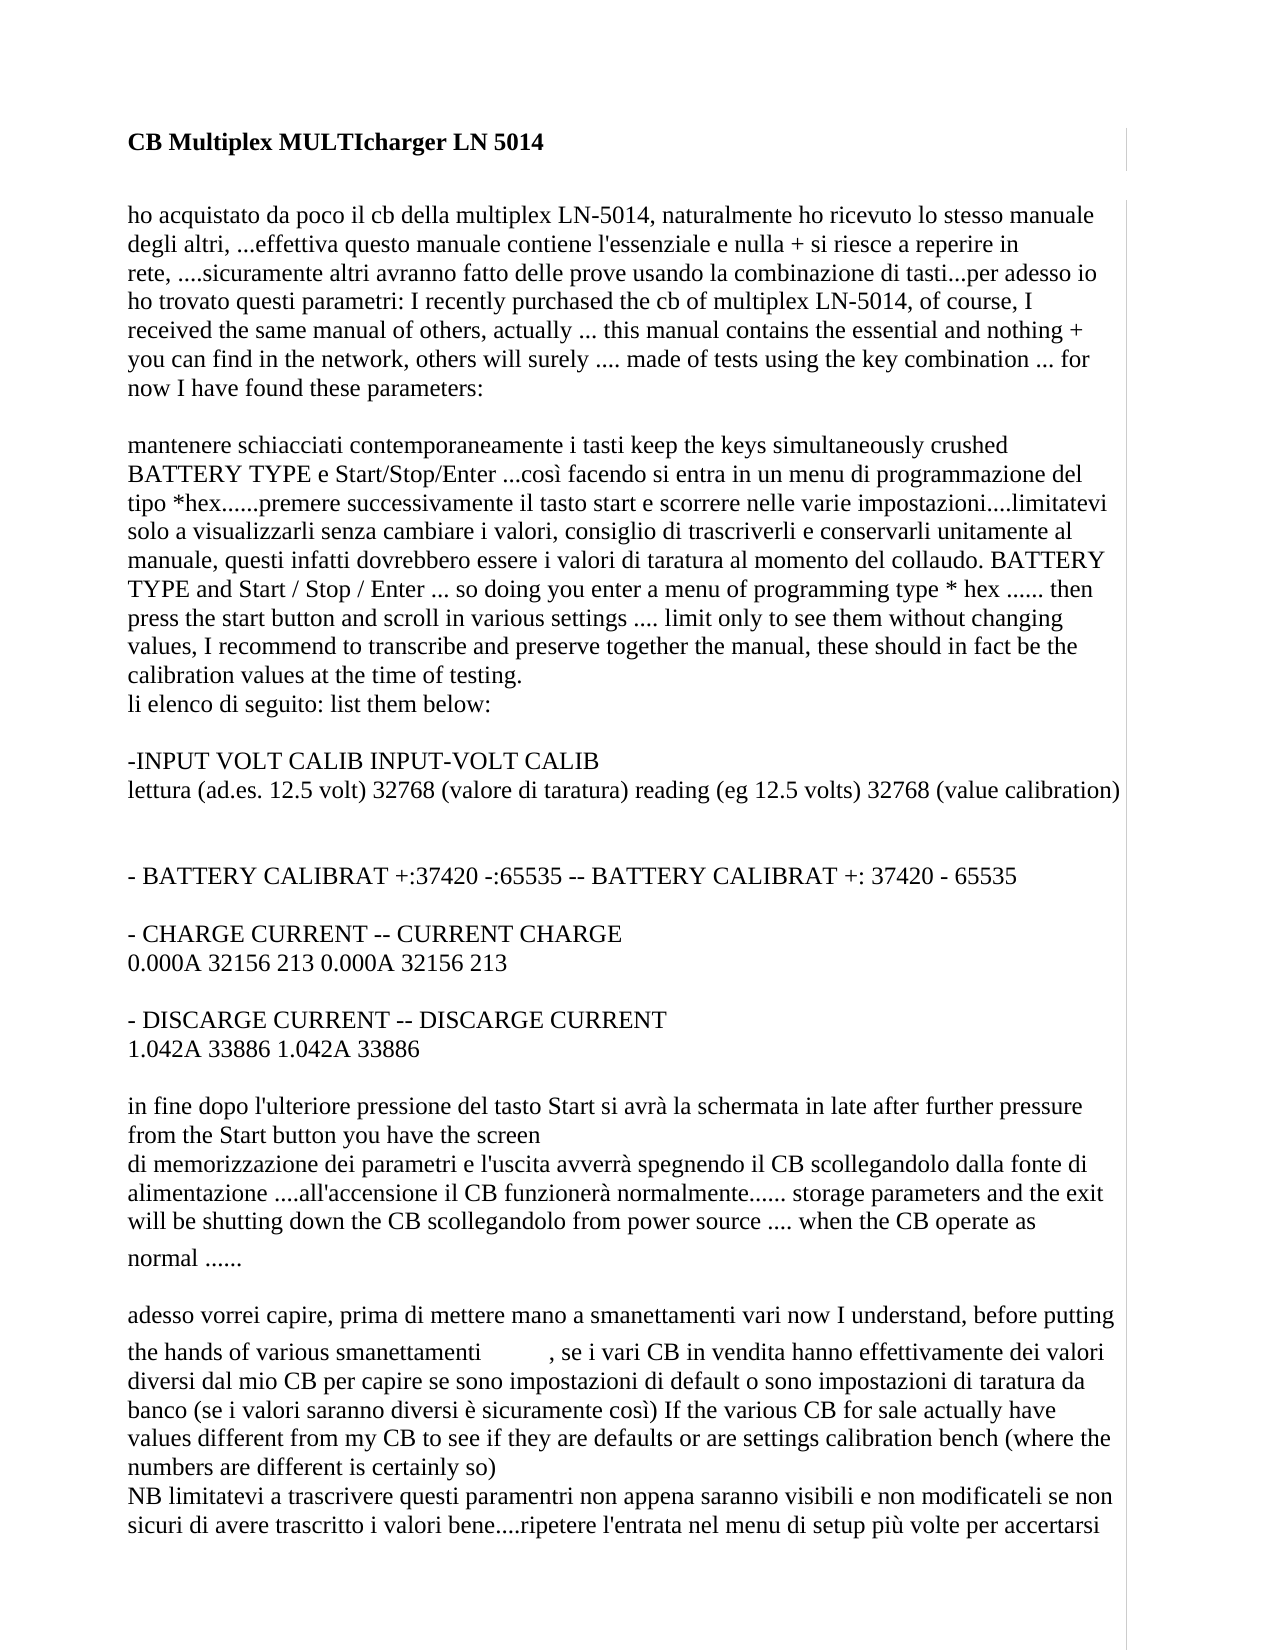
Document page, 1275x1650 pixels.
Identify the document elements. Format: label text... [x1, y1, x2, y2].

table_header [1136, 118, 1157, 1532]
table_header CB Multiplex MULTIcharger LN 5014 ho acquistato da poco il cb della multiplex LN-5014, naturalmente ho ricevuto lo stesso manuale degli altri, ...effettiva questo manuale contiene l'essenziale e nulla + si riesce a reperire in rete, ....sicuramente altri avranno fatto delle prove usando la combinazione di tasti...per adesso io ho trovato questi parametri: I recently purchased the cb of multiplex LN-5014, of course, I received the same manual of others, actually ... this manual contains the essential and nothing + you can find in the network, others will surely .... made of tests using the key combination ... for now I have found these parameters: mantenere schiacciati contemporaneamente i tasti keep the keys simultaneously crushed BATTERY TYPE e Start/Stop/Enter ...così facendo si entra in un menu di programmazione del tipo *hex......premere successivamente il tasto start e scorrere nelle varie impostazioni....limitatevi solo a visualizzarli senza cambiare i valori, consiglio di trascriverli e conservarli unitamente al manuale, questi infatti dovrebbero essere i valori di taratura al momento del collaudo. BATTERY TYPE and Start / Stop / Enter ... so doing you enter a menu of programming type * hex ...... then press the start button and scroll in various settings .... limit only to see them without changing values, I recommend to transcribe and preserve together the manual, these should in fact be the calibration values at the time of testing. li elenco di seguito: list them below: -INPUT VOLT CALIB INPUT-VOLT CALIB lettura (ad.es. 12.5 volt) 32768 (valore di taratura) reading (eg 12.5 volts) 32768 (value calibration) - BATTERY CALIBRAT +:37420 -:65535 -- BATTERY CALIBRAT +: 37420 - 65535 - CHARGE CURRENT -- CURRENT CHARGE 0.000A 32156 213 0.000A 32156 213 - DISCARGE CURRENT -- DISCARGE CURRENT 1.042A 33886 1.042A 33886 in fine dopo l'ulteriore pressione del tasto Start si avrà la schermata in late after further pressure from the Start button you have the screen di memorizzazione dei parametri e l'uscita avverrà spegnendo il CB scollegandolo dalla fonte di alimentazione ....all'accensione il CB funzionerà normalmente...... storage parameters and the exit will be shutting down the CB scollegandolo from power source .... when the CB operate as normal ...... adesso vorrei capire, prima di mettere mano a smanettamenti vari now I understand, before putting the hands of various smanettamenti , se i vari CB in vendita hanno effettivamente dei valori diversi dal mio CB per capire se sono impostazioni di default o sono impostazioni di taratura da banco (se i valori saranno diversi è sicuramente così) If the various CB for sale actually have values different from my CB to see if they are defaults or are settings calibration bench (where the numbers are different is certainly so) NB limitatevi a trascrivere questi paramentri non appena saranno visibili e non modificateli se non sicuri di avere trascritto i valori bene....ripetere l'entrata nel menu di setup più volte per accertarsi dei valori. NB limit to transcribe these parameters as they become visible and modificateli if not unsafe to have transcribed the values .... well repeat the entry in the menu setup several times to make sure values. Aspetto che altri colleghi postino questi paramentri...poi..caso in cui dovessi trovare ulteriori menu nascosti o se ci fosse qualche altro che già ha fatto tutto questo prego cortesemente di postarli....grazie Appearance that other colleagues postman these parameters .. ... then when I had to find more hidden menu or if there was something else that already has done all this please kindly postarli .... thanks Ultima modifica di vmax : 10 gennaio 06 alle ore 20:01 . Last Review of vmax: January 10 to 06 hours 20:01. [118, 118, 1136, 1532]
